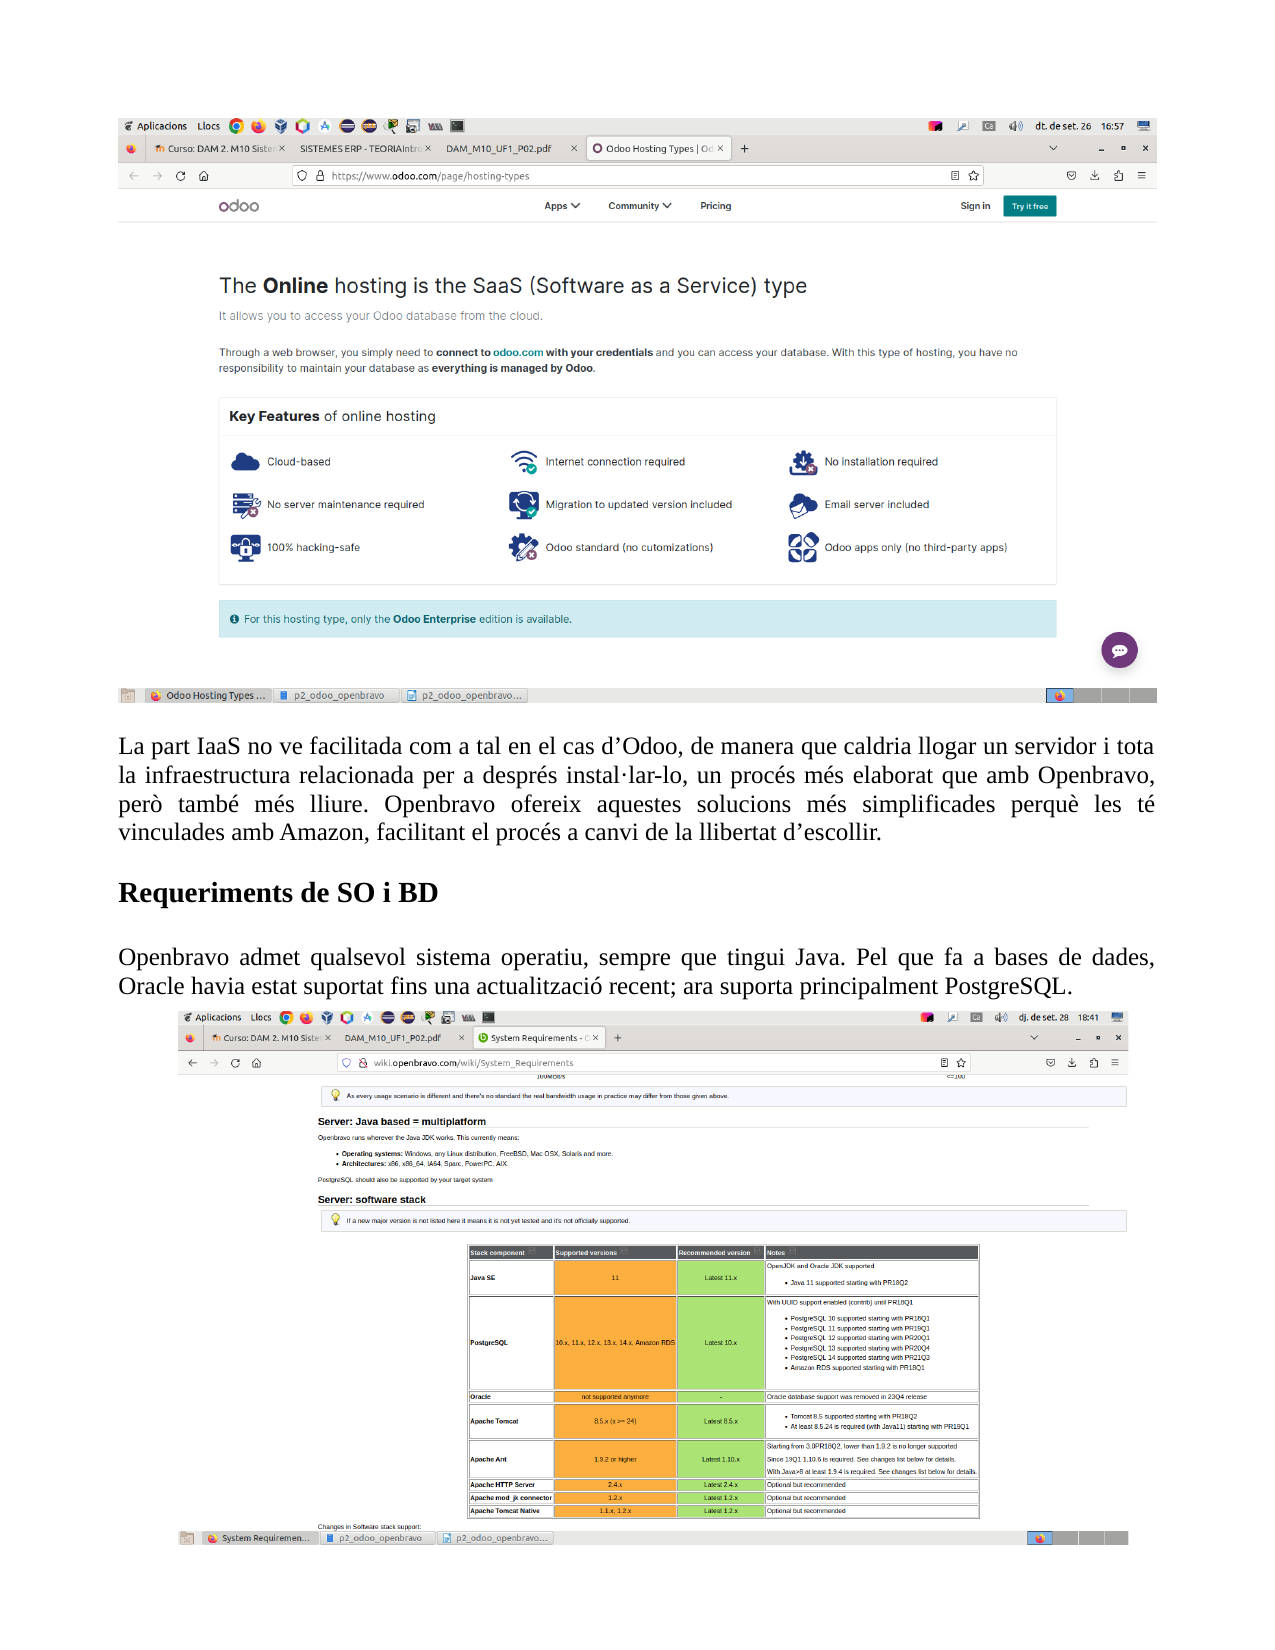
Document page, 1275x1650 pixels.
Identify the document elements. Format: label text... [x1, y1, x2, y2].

text La part IaaS no ve facilitada com a tal en el cas d’Odoo, de manera que caldria llogar un servidor i tota la infraestructura relacionada per a després instal·lar-lo, un procés més elaborat que amb Openbravo, però també més lliure. Openbravo ofereix aquestes solucions més simplificades perquè les té vinculades amb Amazon, facilitant el procés a canvi de la llibertat d’escollir. [118, 731, 1157, 846]
picture [178, 1011, 1129, 1545]
picture [118, 118, 1157, 703]
text Requeriments de SO i BD [118, 875, 1157, 908]
text Openbravo admet qualsevol sistema operatiu, sempre que tingui Java. Pel que fa a bases de dades, Oracle havia estat suportat fins una actualització recent; ara suporta principalment PostgreSQL. [118, 942, 1157, 999]
